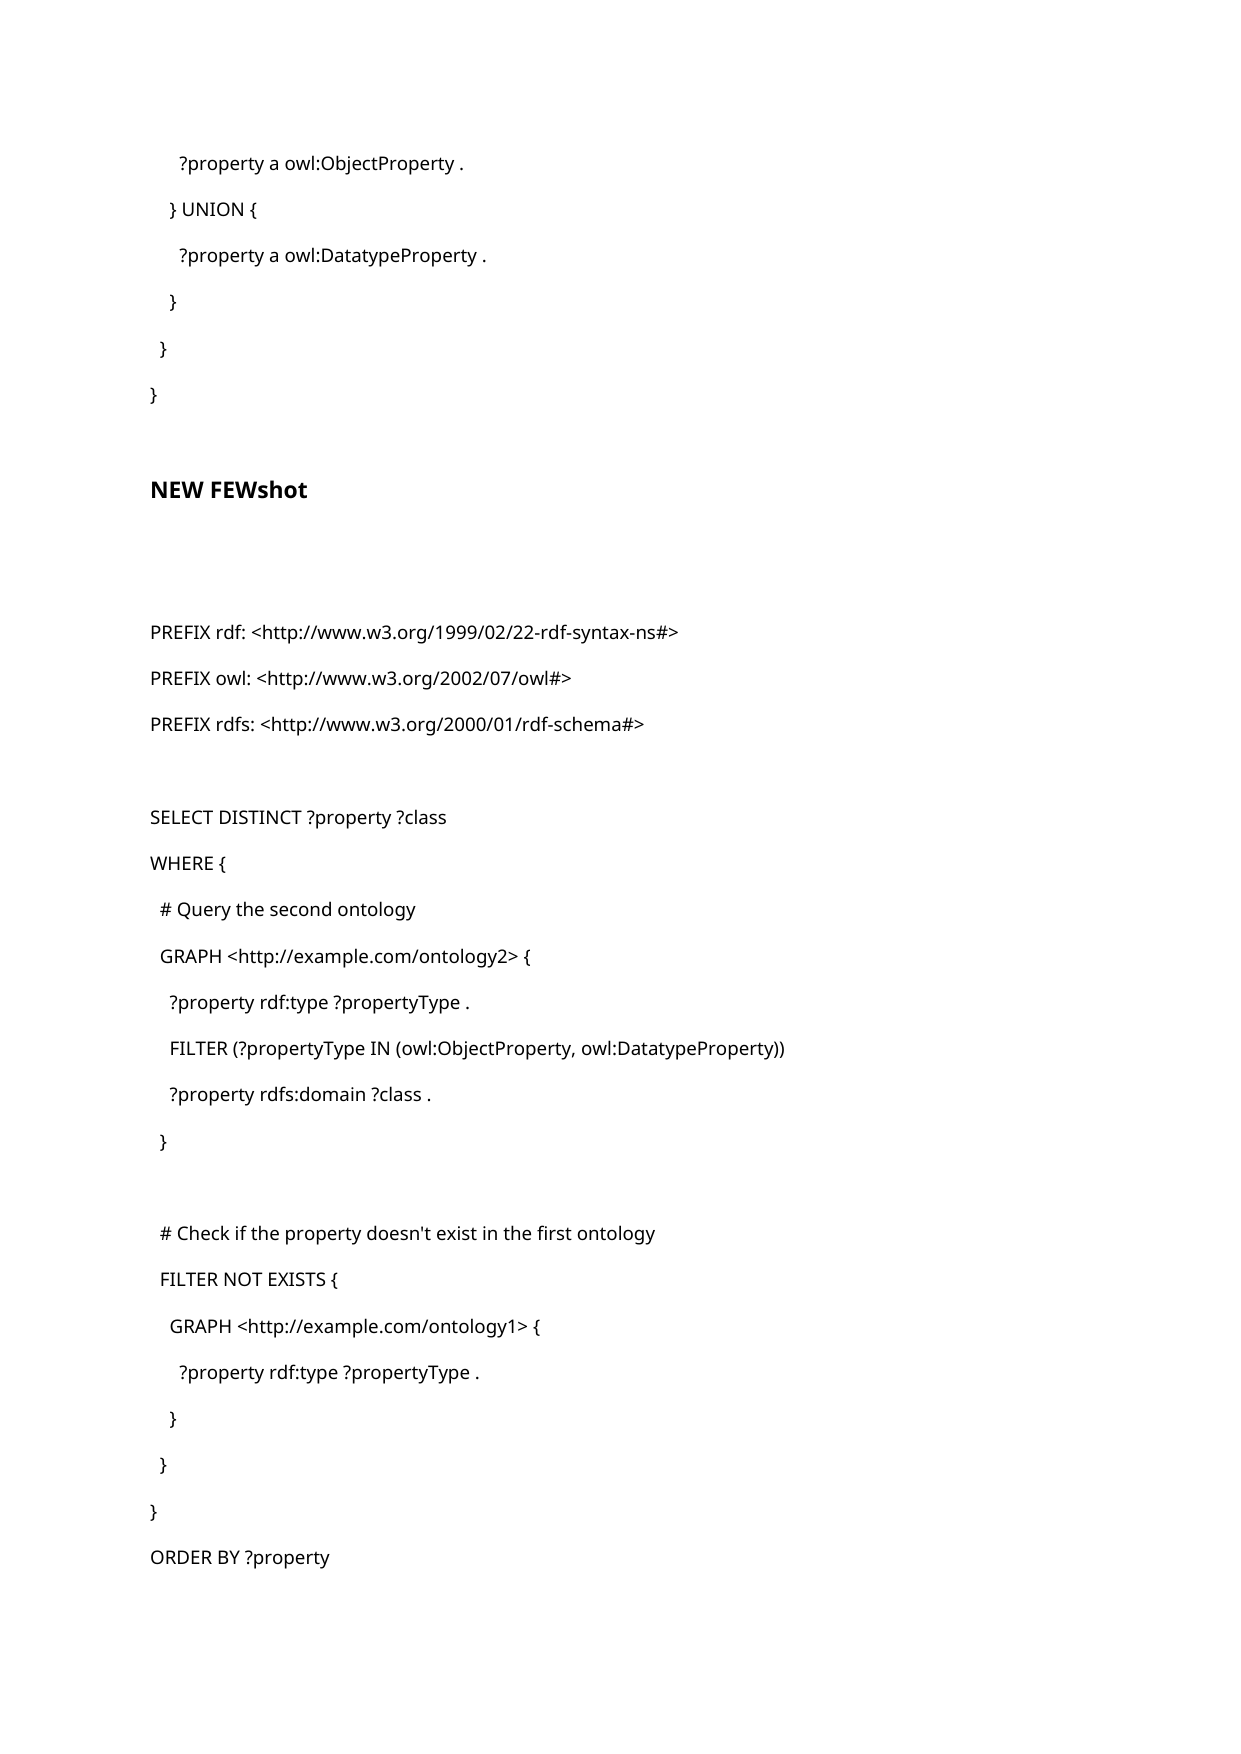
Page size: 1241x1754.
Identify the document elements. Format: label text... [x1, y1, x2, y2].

text GRAPH <http://example.com/ontology1> { [150, 1313, 1090, 1338]
text PREFIX rdfs: <http://www.w3.org/2000/01/rdf-schema#> [150, 712, 1090, 737]
text } UNION { [150, 196, 1090, 222]
text } [150, 381, 1090, 407]
text ?property rdf:type ?propertyType . [150, 989, 1090, 1015]
text } [150, 1405, 1090, 1431]
text } [150, 1128, 1090, 1153]
text ORDER BY ?property [150, 1544, 1090, 1570]
text NEW FEWshot [150, 474, 1090, 505]
text ?property rdf:type ?propertyType . [150, 1359, 1090, 1385]
text ?property a owl:ObjectProperty . [150, 150, 1090, 176]
text GRAPH <http://example.com/ontology2> { [150, 943, 1090, 968]
text PREFIX owl: <http://www.w3.org/2002/07/owl#> [150, 665, 1090, 691]
text SELECT DISTINCT ?property ?class [150, 804, 1090, 830]
text } [150, 289, 1090, 314]
text WHERE { [150, 850, 1090, 876]
text FILTER (?propertyType IN (owl:ObjectProperty, owl:DatatypeProperty)) [150, 1035, 1090, 1061]
text } [150, 335, 1090, 361]
text ?property a owl:DatatypeProperty . [150, 242, 1090, 268]
text } [150, 1498, 1090, 1523]
text # Query the second ontology [150, 897, 1090, 922]
text PREFIX rdf: <http://www.w3.org/1999/02/22-rdf-syntax-ns#> [150, 619, 1090, 645]
text # Check if the property doesn't exist in the first ontology [150, 1220, 1090, 1246]
text } [150, 1452, 1090, 1477]
text ?property rdfs:domain ?class . [150, 1082, 1090, 1107]
text FILTER NOT EXISTS { [150, 1267, 1090, 1292]
